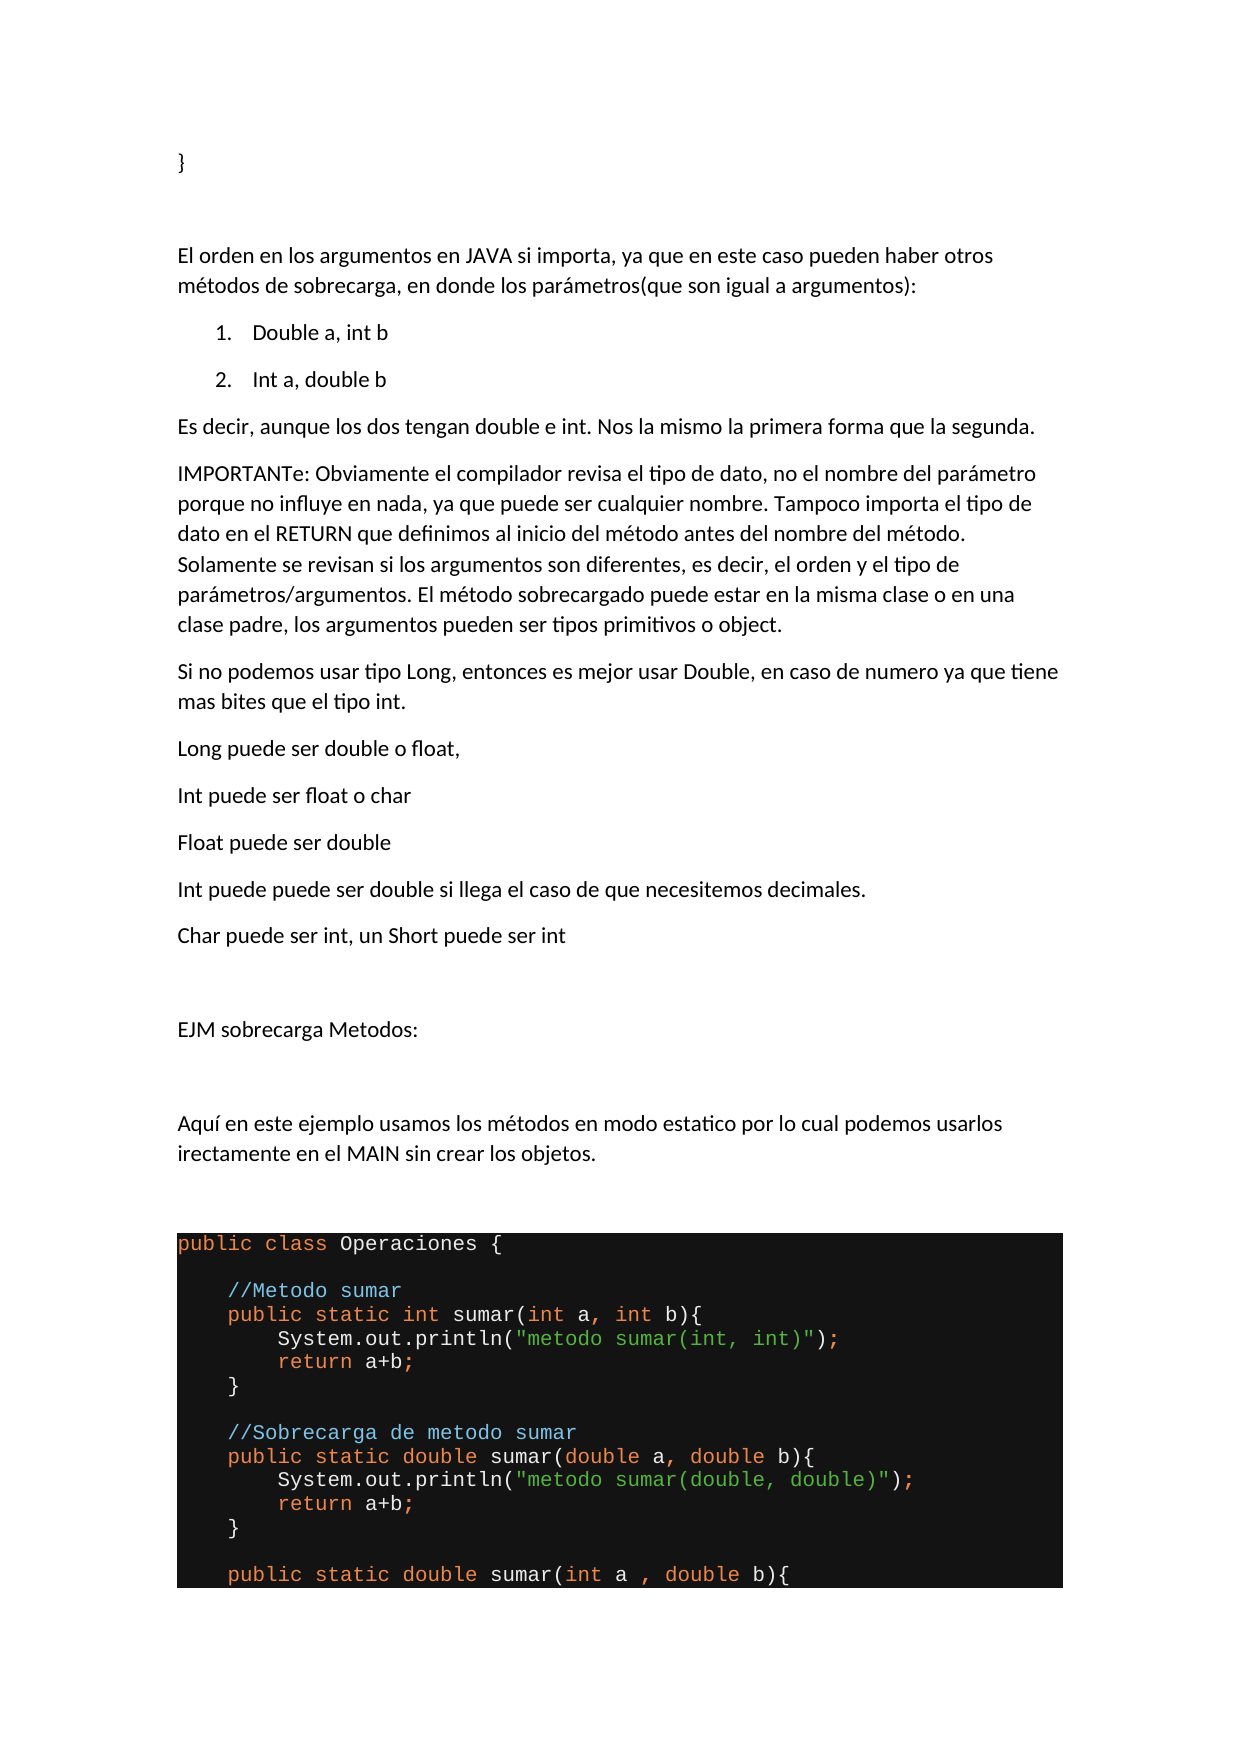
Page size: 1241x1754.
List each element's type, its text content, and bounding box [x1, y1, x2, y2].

list Double a, int b [215, 318, 1063, 346]
text Si no podemos usar tipo Long, entonces es mejor usar Double, en caso de numero ya que tiene mas bites que el tipo int. [177, 657, 1063, 715]
text Float puede ser double [177, 828, 1063, 856]
text } [177, 148, 1063, 176]
text El orden en los argumentos en JAVA si importa, ya que en este caso pueden haber otros métodos de sobrecarga, en donde los parámetros(que son igual a argumentos): [177, 241, 1063, 299]
text Int puede ser float o char [177, 781, 1063, 809]
text IMPORTANTe: Obviamente el compilador revisa el tipo de dato, no el nombre del parámetro porque no influye en nada, ya que puede ser cualquier nombre. Tampoco importa el tipo de dato en el RETURN que definimos al inicio del método antes del nombre del método. Solamente se revisan si los argumentos son diferentes, es decir, el orden y el tipo de parámetros/argumentos. El método sobrecargado puede estar en la misma clase o en una clase padre, los argumentos pueden ser tipos primitivos o object. [177, 459, 1063, 638]
list Int a, double b [215, 365, 1063, 393]
text Aquí en este ejemplo usamos los métodos en modo estatico por lo cual podemos usarlos irectamente en el MAIN sin crear los objetos. [177, 1109, 1063, 1167]
text EJM sobrecarga Metodos: [177, 1015, 1063, 1043]
text Es decir, aunque los dos tengan double e int. Nos la mismo la primera forma que la segunda. [177, 412, 1063, 440]
text Char puede ser int, un Short puede ser int [177, 922, 1063, 949]
text public class Operaciones { //Metodo sumar public static int sumar(int a, int b){ System.out.println("metodo sumar(int, int)"); return a+b; } //Sobrecarga de metodo sumar public static double sumar(double a, double b){ System.out.println("metodo sumar(double, double)"); return a+b; } public static double sumar(int a , double b){ [177, 1233, 1063, 1588]
text Int puede puede ser double si llega el caso de que necesitemos decimales. [177, 875, 1063, 903]
text Long puede ser double o float, [177, 734, 1063, 762]
